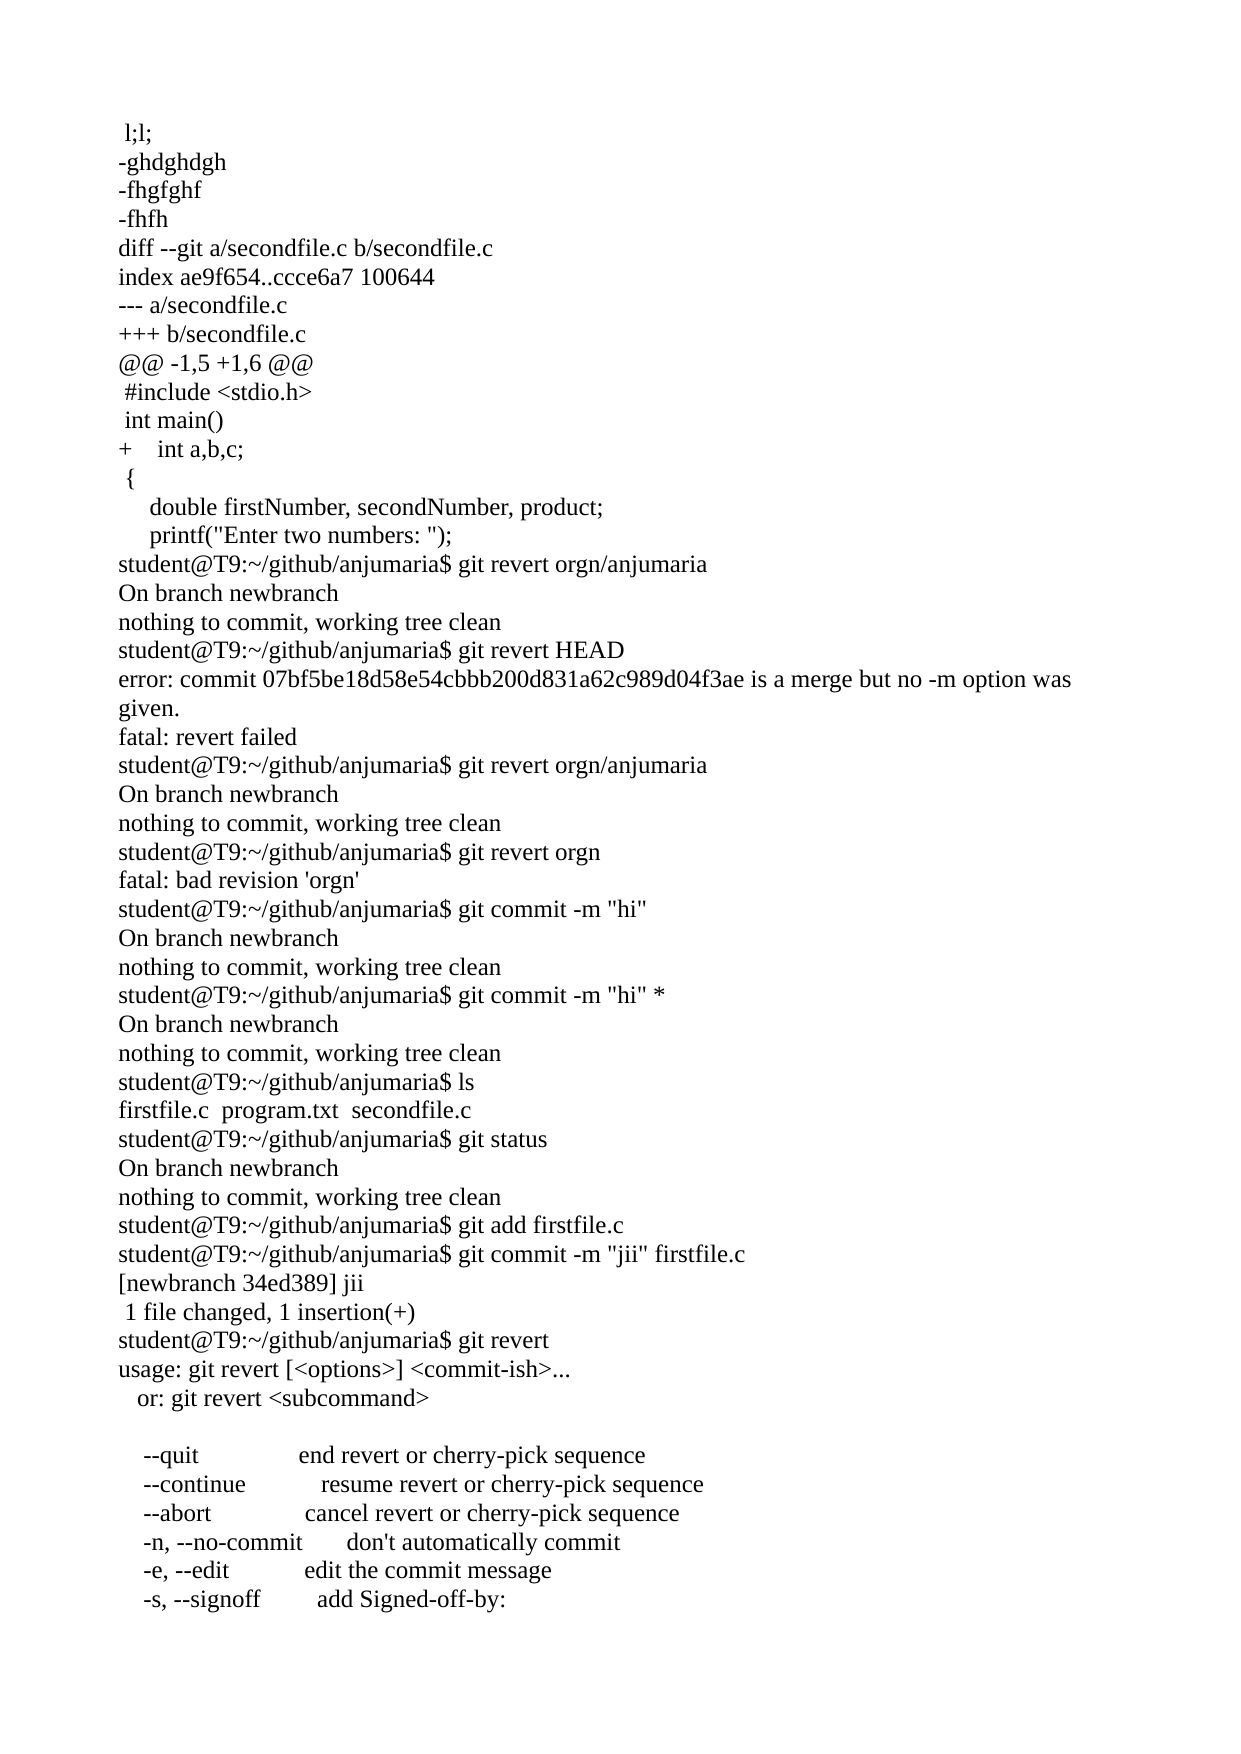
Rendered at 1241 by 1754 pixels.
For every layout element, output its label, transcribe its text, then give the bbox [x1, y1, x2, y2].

text nothing to commit, working tree clean [118, 1038, 1122, 1067]
text #include <stdio.h> [118, 377, 1122, 406]
text nothing to commit, working tree clean [118, 1182, 1122, 1211]
text On branch newbranch [118, 578, 1122, 607]
text error: commit 07bf5be18d58e54cbbb200d831a62c989d04f3ae is a merge but no -m option was given. [118, 664, 1122, 722]
text +++ b/secondfile.c [118, 319, 1122, 348]
text { [118, 463, 1122, 492]
text index ae9f654..ccce6a7 100644 [118, 262, 1122, 291]
text --- a/secondfile.c [118, 291, 1122, 319]
text -s, --signoff add Signed-off-by: [118, 1584, 1122, 1613]
text usage: git revert [<options>] <commit-ish>... [118, 1354, 1122, 1383]
text double firstNumber, secondNumber, product; [118, 492, 1122, 521]
text student@T9:~/github/anjumaria$ ls [118, 1067, 1122, 1096]
text int main() [118, 406, 1122, 434]
text student@T9:~/github/anjumaria$ git revert orgn/anjumaria [118, 751, 1122, 779]
text printf("Enter two numbers: "); [118, 521, 1122, 549]
text fatal: bad revision 'orgn' [118, 866, 1122, 894]
text student@T9:~/github/anjumaria$ git revert orgn/anjumaria [118, 549, 1122, 578]
text nothing to commit, working tree clean [118, 952, 1122, 981]
text student@T9:~/github/anjumaria$ git status [118, 1124, 1122, 1153]
text nothing to commit, working tree clean [118, 808, 1122, 837]
text On branch newbranch [118, 779, 1122, 808]
text -fhfh [118, 204, 1122, 233]
text nothing to commit, working tree clean [118, 607, 1122, 636]
text 1 file changed, 1 insertion(+) [118, 1297, 1122, 1326]
text On branch newbranch [118, 923, 1122, 952]
text -fhgfghf [118, 176, 1122, 204]
text student@T9:~/github/anjumaria$ git revert orgn [118, 837, 1122, 866]
text --continue resume revert or cherry-pick sequence [118, 1469, 1122, 1498]
text On branch newbranch [118, 1153, 1122, 1182]
text On branch newbranch [118, 1009, 1122, 1038]
text or: git revert <subcommand> [118, 1383, 1122, 1412]
text student@T9:~/github/anjumaria$ git commit -m "jii" firstfile.c [118, 1239, 1122, 1268]
text -e, --edit edit the commit message [118, 1556, 1122, 1584]
text @@ -1,5 +1,6 @@ [118, 348, 1122, 377]
text student@T9:~/github/anjumaria$ git revert HEAD [118, 636, 1122, 664]
text [newbranch 34ed389] jii [118, 1268, 1122, 1297]
text diff --git a/secondfile.c b/secondfile.c [118, 233, 1122, 262]
text firstfile.c program.txt secondfile.c [118, 1096, 1122, 1124]
text l;l; [118, 118, 1122, 147]
text fatal: revert failed [118, 722, 1122, 751]
text student@T9:~/github/anjumaria$ git commit -m "hi" * [118, 981, 1122, 1009]
text + int a,b,c; [118, 434, 1122, 463]
text student@T9:~/github/anjumaria$ git add firstfile.c [118, 1211, 1122, 1239]
text student@T9:~/github/anjumaria$ git revert [118, 1326, 1122, 1354]
text -n, --no-commit don't automatically commit [118, 1527, 1122, 1556]
text -ghdghdgh [118, 147, 1122, 176]
text --abort cancel revert or cherry-pick sequence [118, 1498, 1122, 1527]
text --quit end revert or cherry-pick sequence [118, 1441, 1122, 1469]
text student@T9:~/github/anjumaria$ git commit -m "hi" [118, 894, 1122, 923]
